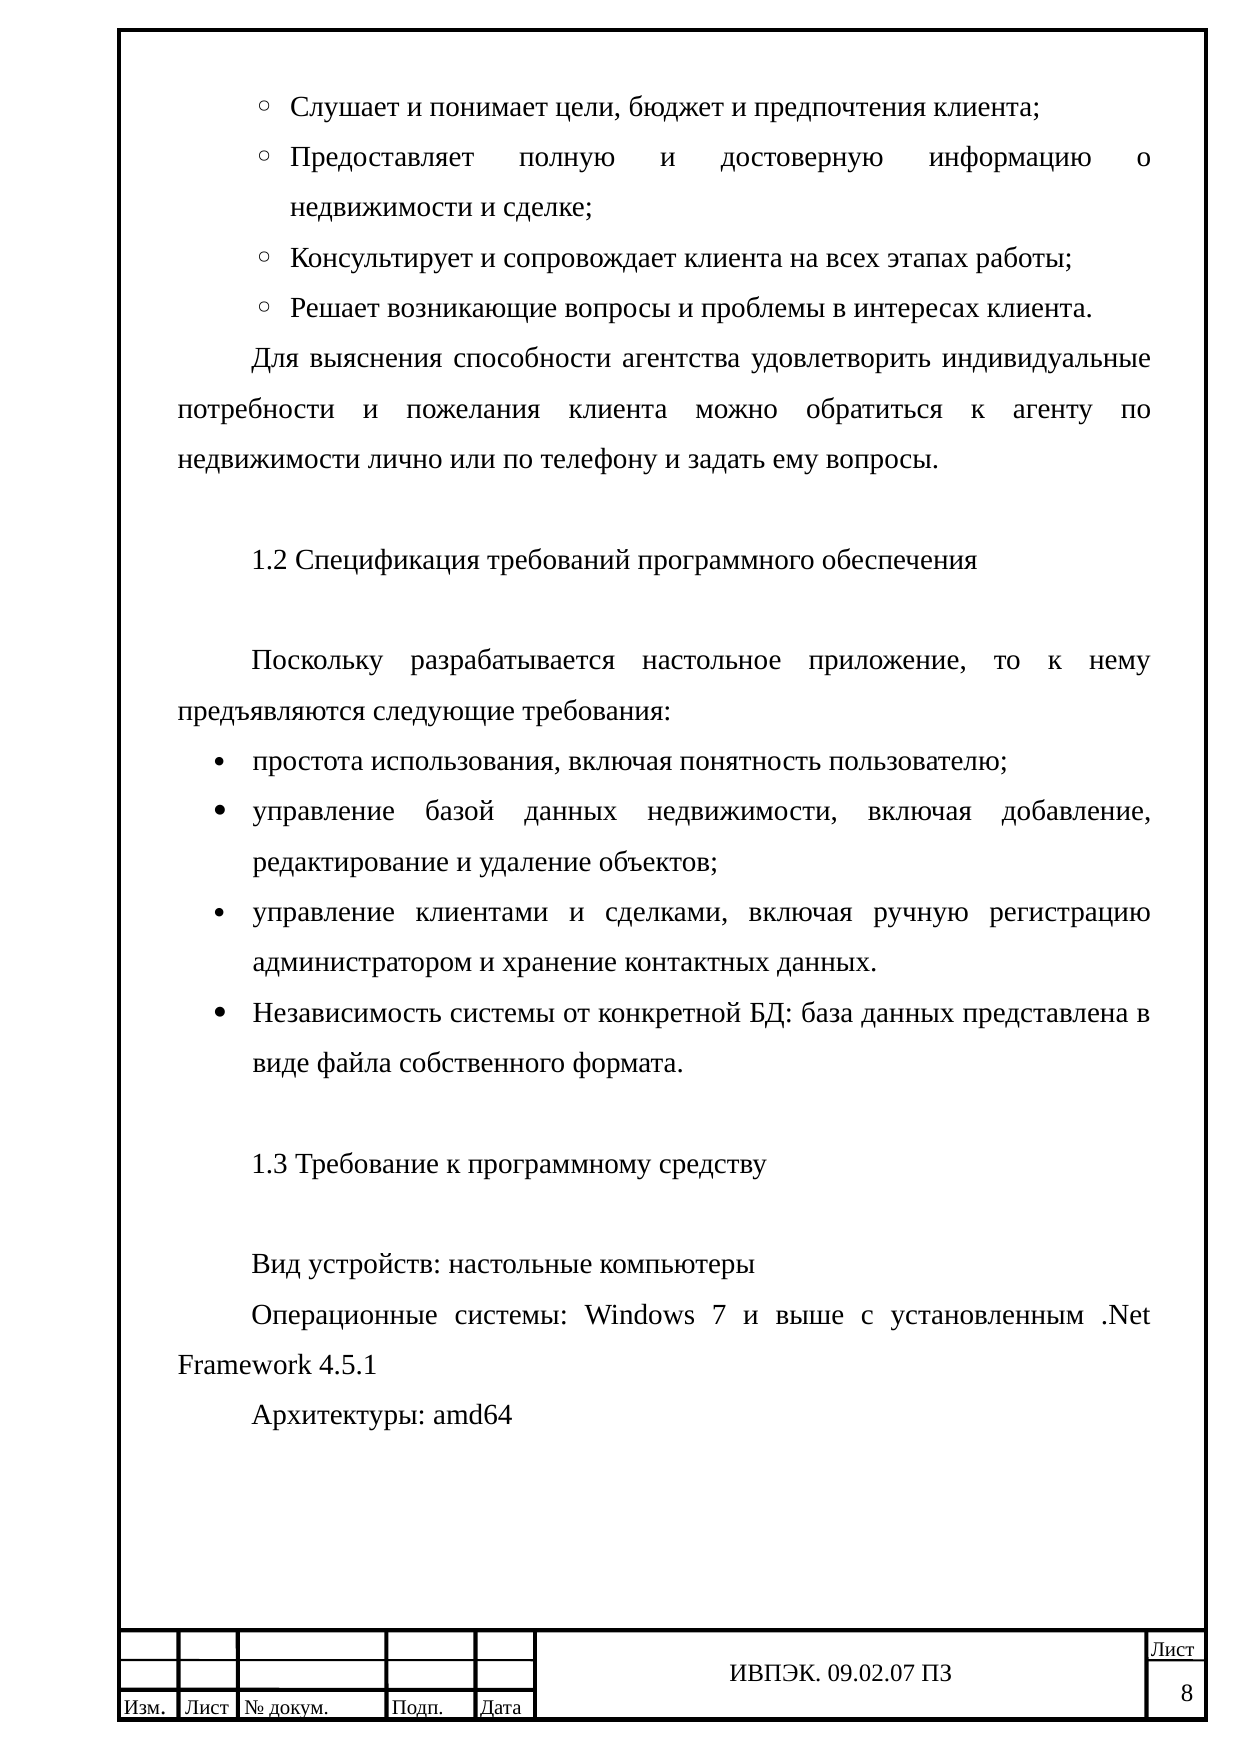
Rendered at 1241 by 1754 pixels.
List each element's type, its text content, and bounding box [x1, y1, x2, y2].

text Операционные системы: Windows 7 и выше c установленным .Net Framework 4.5.1 [177, 1297, 1152, 1381]
list Независимость системы от конкретной БД: база данных представлена в виде файла собственного формата. [215, 995, 1152, 1079]
list управление базой данных недвижимости, включая добавление, редактирование и удаление объектов; [215, 793, 1152, 877]
subtitle 1.3 Требование к программному средству [177, 1146, 1152, 1179]
list простота использования, включая понятность пользователю; [215, 743, 1152, 777]
text Архитектуры: amd64 [177, 1397, 1152, 1431]
text Для выяснения способности агентства удовлетворить индивидуальные потребности и пожелания клиента можно обратиться к агенту по недвижимости лично или по телефону и задать ему вопросы. [177, 341, 1152, 475]
text Вид устройств: настольные компьютеры [177, 1246, 1152, 1280]
list Консультирует и сопровождает клиента на всех этапах работы; [252, 240, 1152, 273]
list управление клиентами и сделками, включая ручную регистрацию администратором и хранение контактных данных. [215, 894, 1152, 978]
list Предоставляет полную и достоверную информацию о недвижимости и сделке; [252, 139, 1152, 223]
list Решает возникающие вопросы и проблемы в интересах клиента. [252, 290, 1152, 324]
text Поскольку разрабатывается настольное приложение, то к нему предъявляются следующие требования: [177, 642, 1152, 726]
subtitle 1.2 Спецификация требований программного обеспечения [177, 542, 1152, 575]
list Слушает и понимает цели, бюджет и предпочтения клиента; [252, 89, 1152, 122]
